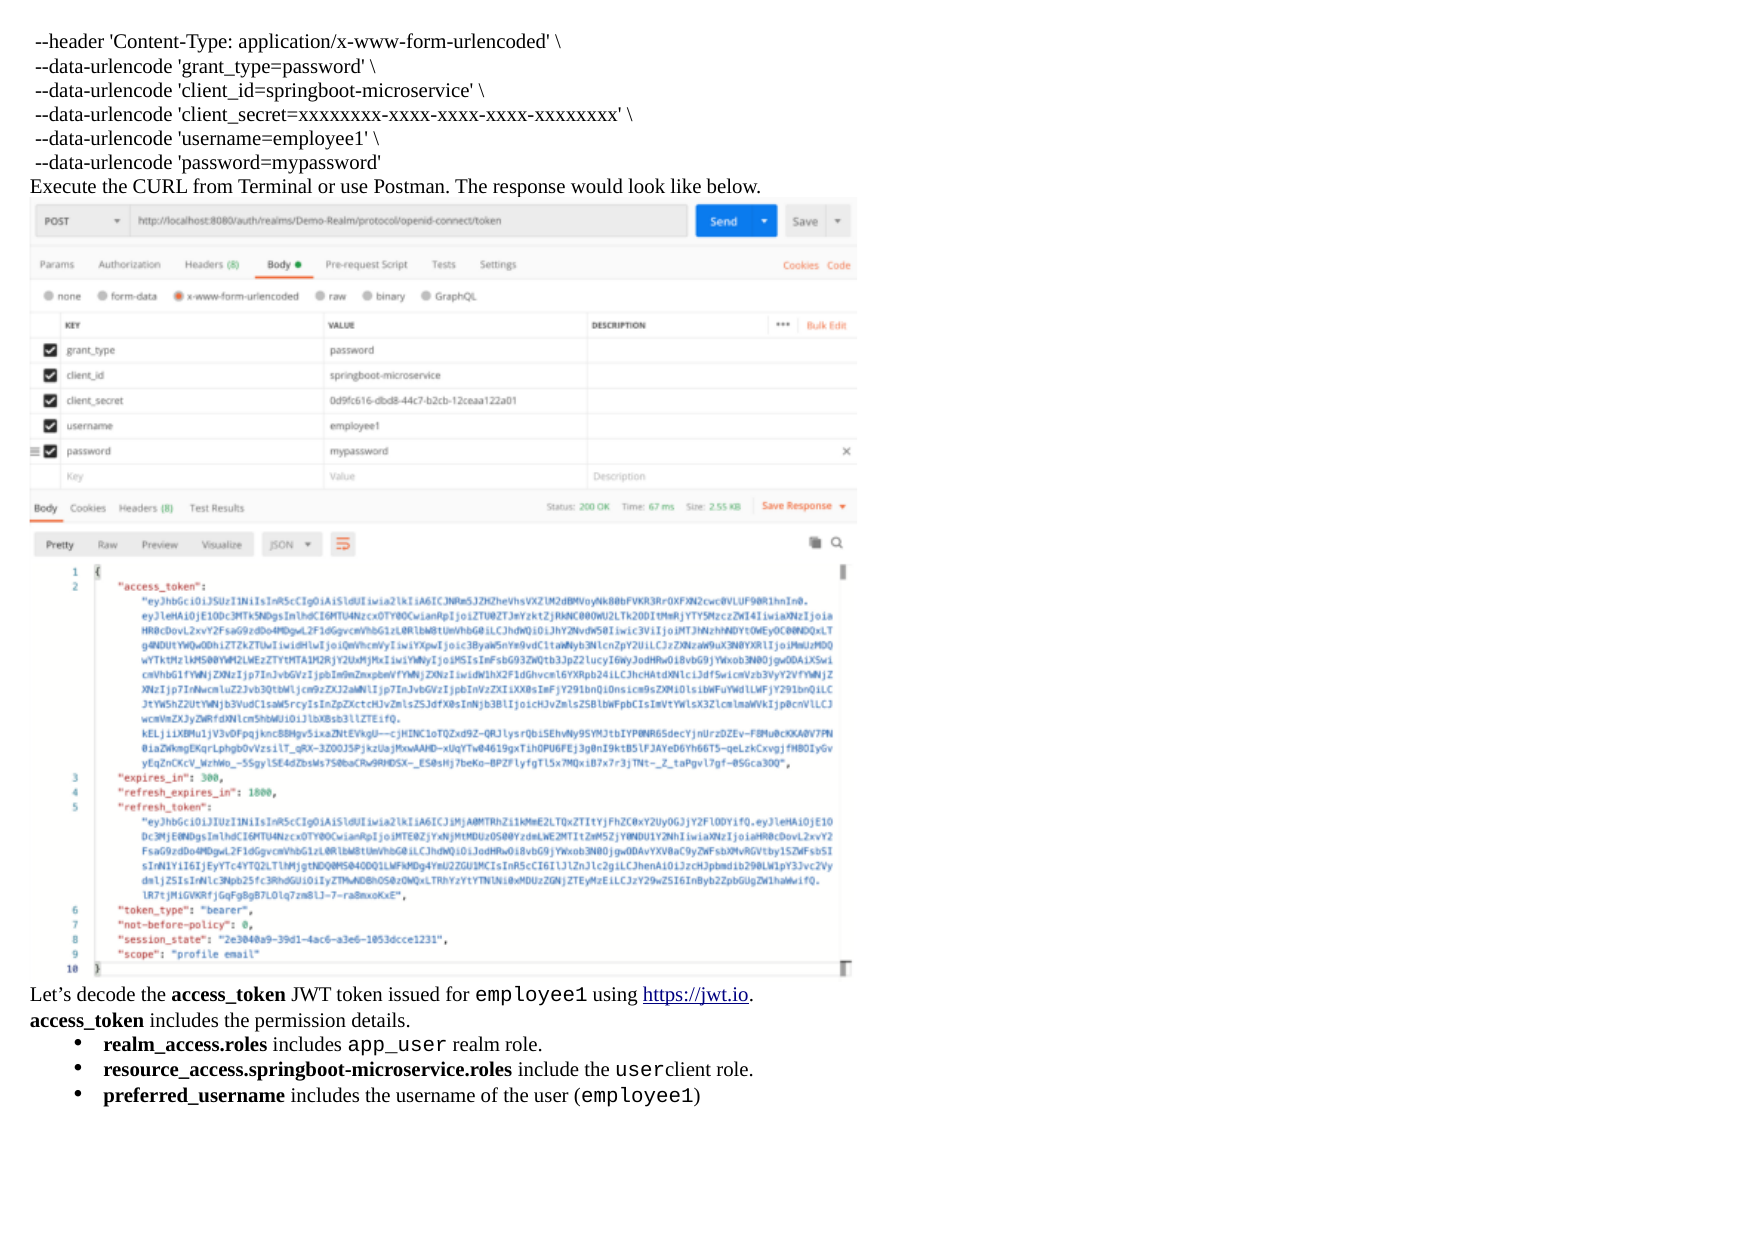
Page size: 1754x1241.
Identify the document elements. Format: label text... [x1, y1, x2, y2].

text Let’s decode the access_token JWT token issued for employee1 using https://jwt.io. [29, 982, 1724, 1008]
list preferred_username includes the username of the user (employee1) [74, 1083, 1724, 1109]
text --data-urlencode 'client_id=springboot-microservice' \ [29, 78, 1724, 102]
list resource_access.springboot-microservice.roles include the userclient role. [74, 1057, 1724, 1083]
picture [29, 197, 858, 982]
text --data-urlencode 'password=mypassword' [29, 150, 1724, 174]
text --data-urlencode 'username=employee1' \ [29, 126, 1724, 150]
text --data-urlencode 'grant_type=password' \ [29, 53, 1724, 78]
text Execute the CURL from Terminal or use Postman. The response would look like below. [29, 174, 1724, 198]
list realm_access.roles includes app_user realm role. [74, 1032, 1724, 1057]
text --data-urlencode 'client_secret=xxxxxxxx-xxxx-xxxx-xxxx-xxxxxxxx' \ [29, 102, 1724, 126]
text access_token includes the permission details. [29, 1008, 1724, 1032]
text --header 'Content-Type: application/x-www-form-urlencoded' \ [29, 29, 1724, 53]
